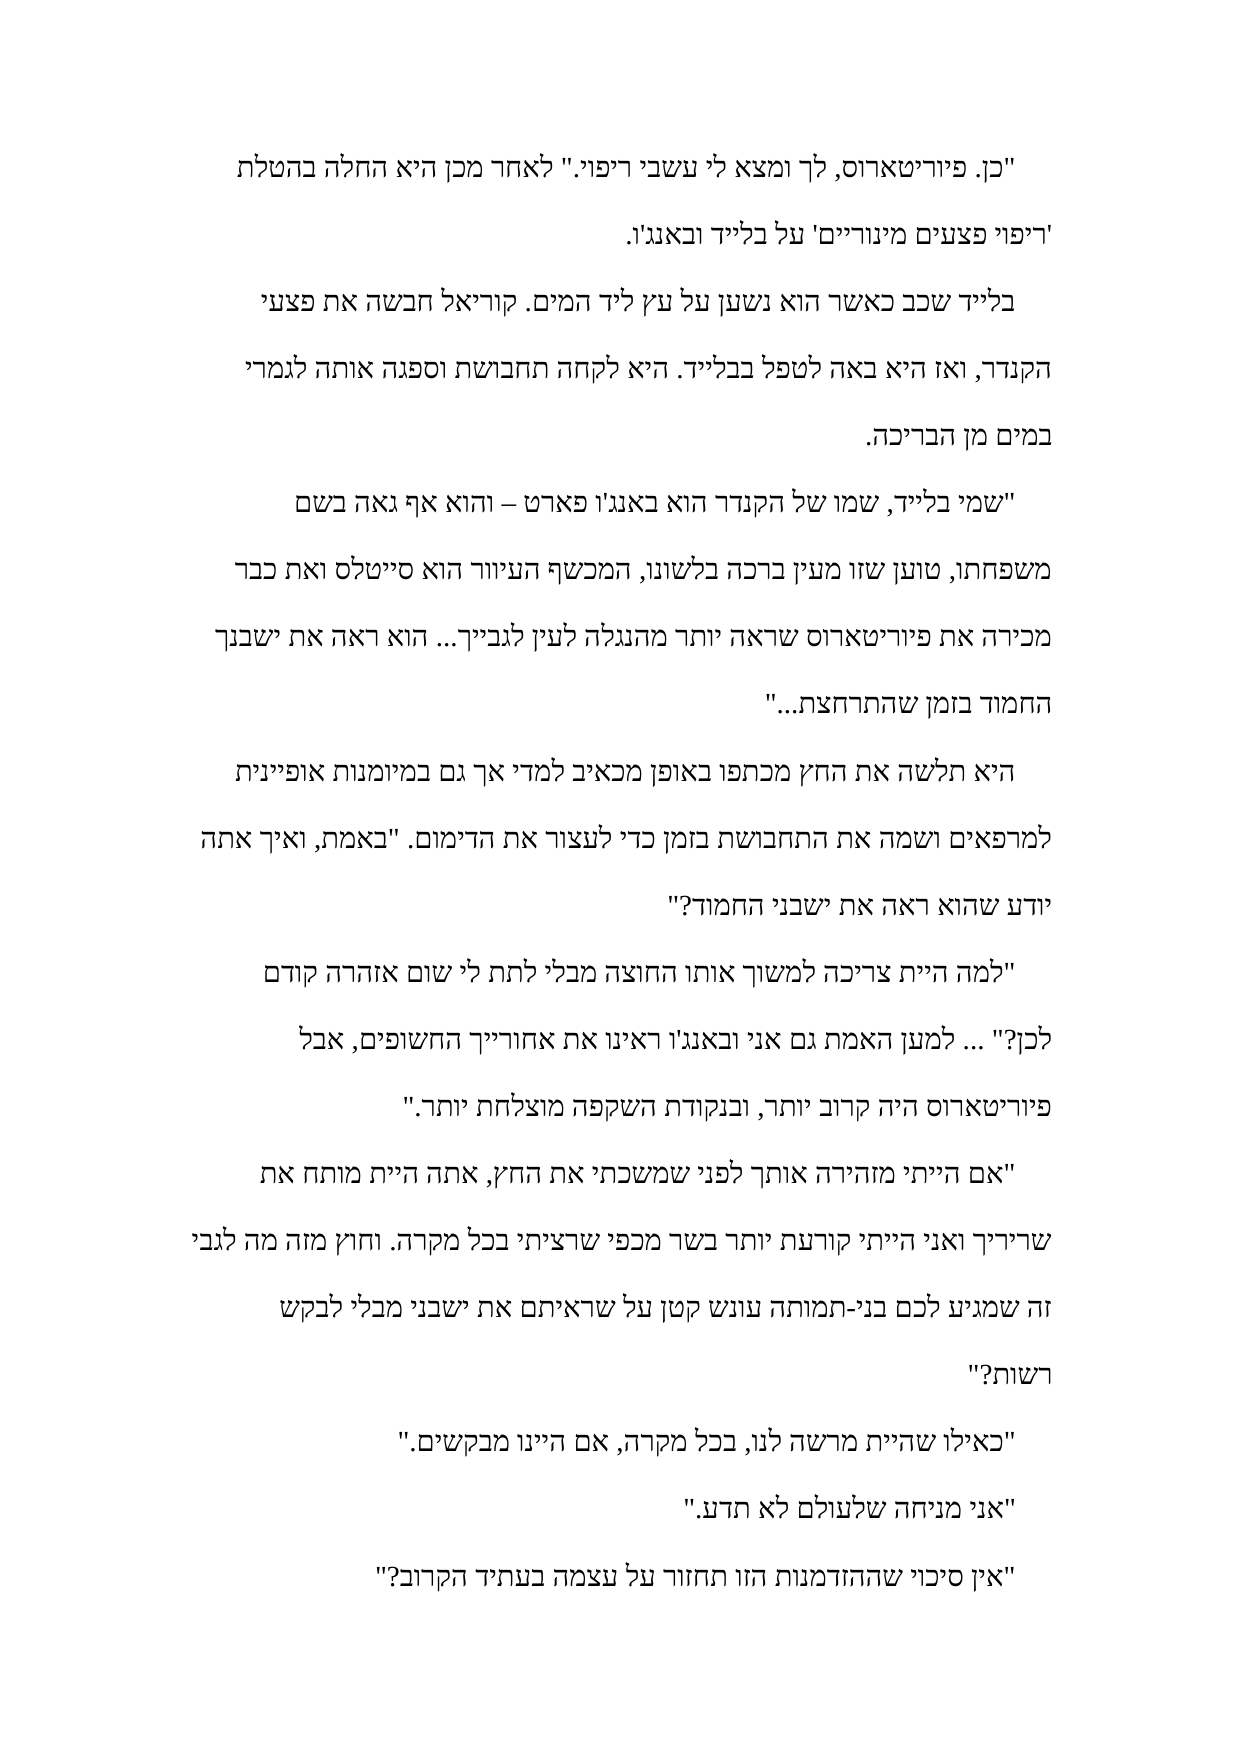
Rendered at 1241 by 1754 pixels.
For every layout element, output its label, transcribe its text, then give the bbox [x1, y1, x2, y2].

text "אין סיכוי שההזדמנות הזו תחזור על עצמה בעתיד הקרוב?" [187, 1559, 1053, 1592]
text היא תלשה את החץ מכתפו באופן מכאיב למדי אך גם במיומנות אופיינית למרפאים ושמה את התחבושת בזמן כדי לעצור את הדימום. "באמת, ואיך אתה יודע שהוא ראה את ישבני החמוד?" [187, 754, 1053, 921]
text "למה היית צריכה למשוך אותו החוצה מבלי לתת לי שום אזהרה קודם לכן?" ... למען האמת גם אני ובאנג'ו ראינו את אחורייך החשופים, אבל פיוריטארוס היה קרוב יותר, ובנקודת השקפה מוצלחת יותר." [187, 955, 1053, 1123]
text "כאילו שהיית מרשה לנו, בכל מקרה, אם היינו מבקשים." [187, 1424, 1053, 1458]
text "אני מניחה שלעולם לא תדע." [187, 1492, 1053, 1525]
text "אם הייתי מזהירה אותך לפני שמשכתי את החץ, אתה היית מותח את שריריך ואני הייתי קורעת יותר בשר מכפי שרציתי בכל מקרה. וחוץ מזה מה לגבי זה שמגיע לכם בני-תמותה עונש קטן על שראיתם את ישבני מבלי לבקש רשות?" [187, 1156, 1053, 1391]
text "שמי בלייד, שמו של הקנדר הוא באנג'ו פארט – והוא אף גאה בשם משפחתו, טוען שזו מעין ברכה בלשונו, המכשף העיוור הוא סייטלס ואת כבר מכירה את פיוריטארוס שראה יותר מהנגלה לעין לגבייך... הוא ראה את ישבנך החמוד בזמן שהתרחצת..." [187, 485, 1053, 720]
text בלייד שכב כאשר הוא נשען על עץ ליד המים. קוריאל חבשה את פצעי הקנדר, ואז היא באה לטפל בבלייד. היא לקחה תחבושת וספגה אותה לגמרי במים מן הבריכה. [187, 284, 1053, 452]
text "כן. פיוריטארוס, לך ומצא לי עשבי ריפוי." לאחר מכן היא החלה בהטלת 'ריפוי פצעים מינוריים' על בלייד ובאנג'ו. [187, 150, 1053, 251]
